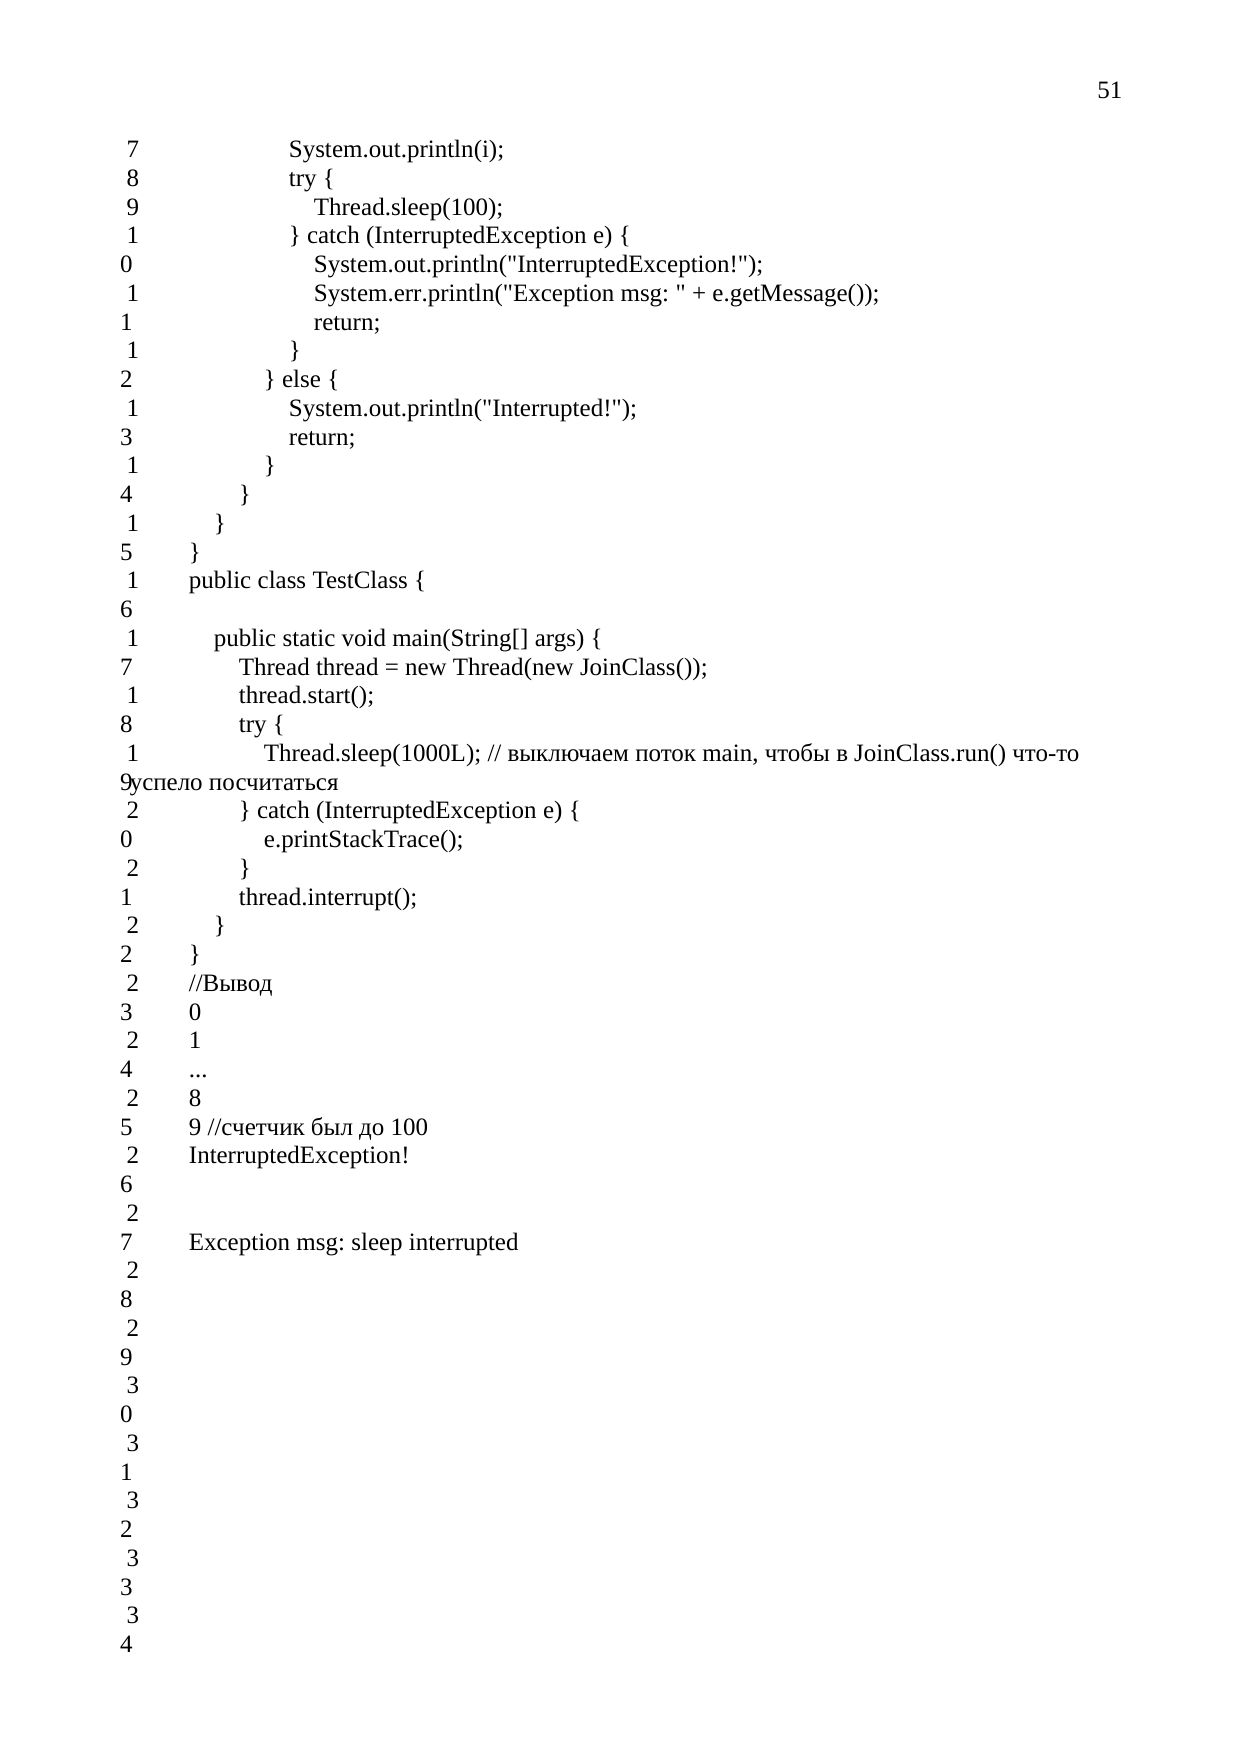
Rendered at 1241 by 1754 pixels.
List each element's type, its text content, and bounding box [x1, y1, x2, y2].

table_header public class JoinClass implements Runnable { @Override public void run() { for (int i=0; i<100; i++) { if(!Thread.interrupted()) { System.out.println(i); try { Thread.sleep(100); } catch (InterruptedException e) { System.out.println("InterruptedException!"); System.err.println("Exception msg: " + e.getMessage()); return; } } else { System.out.println("Interrupted!"); return; } } } } public class TestClass { public static void main(String[] args) { Thread thread = new Thread(new JoinClass()); thread.start(); try { Thread.sleep(1000L); // выключаем поток main, чтобы в JoinClass.run() что-то успело посчитаться } catch (InterruptedException e) { e.printStackTrace(); } thread.interrupt(); } } //Вывод 0 1 ... 8 9 //счетчик был до 100 InterruptedException! Exception msg: sleep interrupted [128, 133, 1131, 1659]
table_header 1 2 3 4 5 6 7 8 9 10 11 12 13 14 15 16 17 18 19 20 21 22 23 24 25 26 27 28 29 30 31 32 33 34 35 36 37 38 39 40 41 42 [118, 133, 128, 1659]
